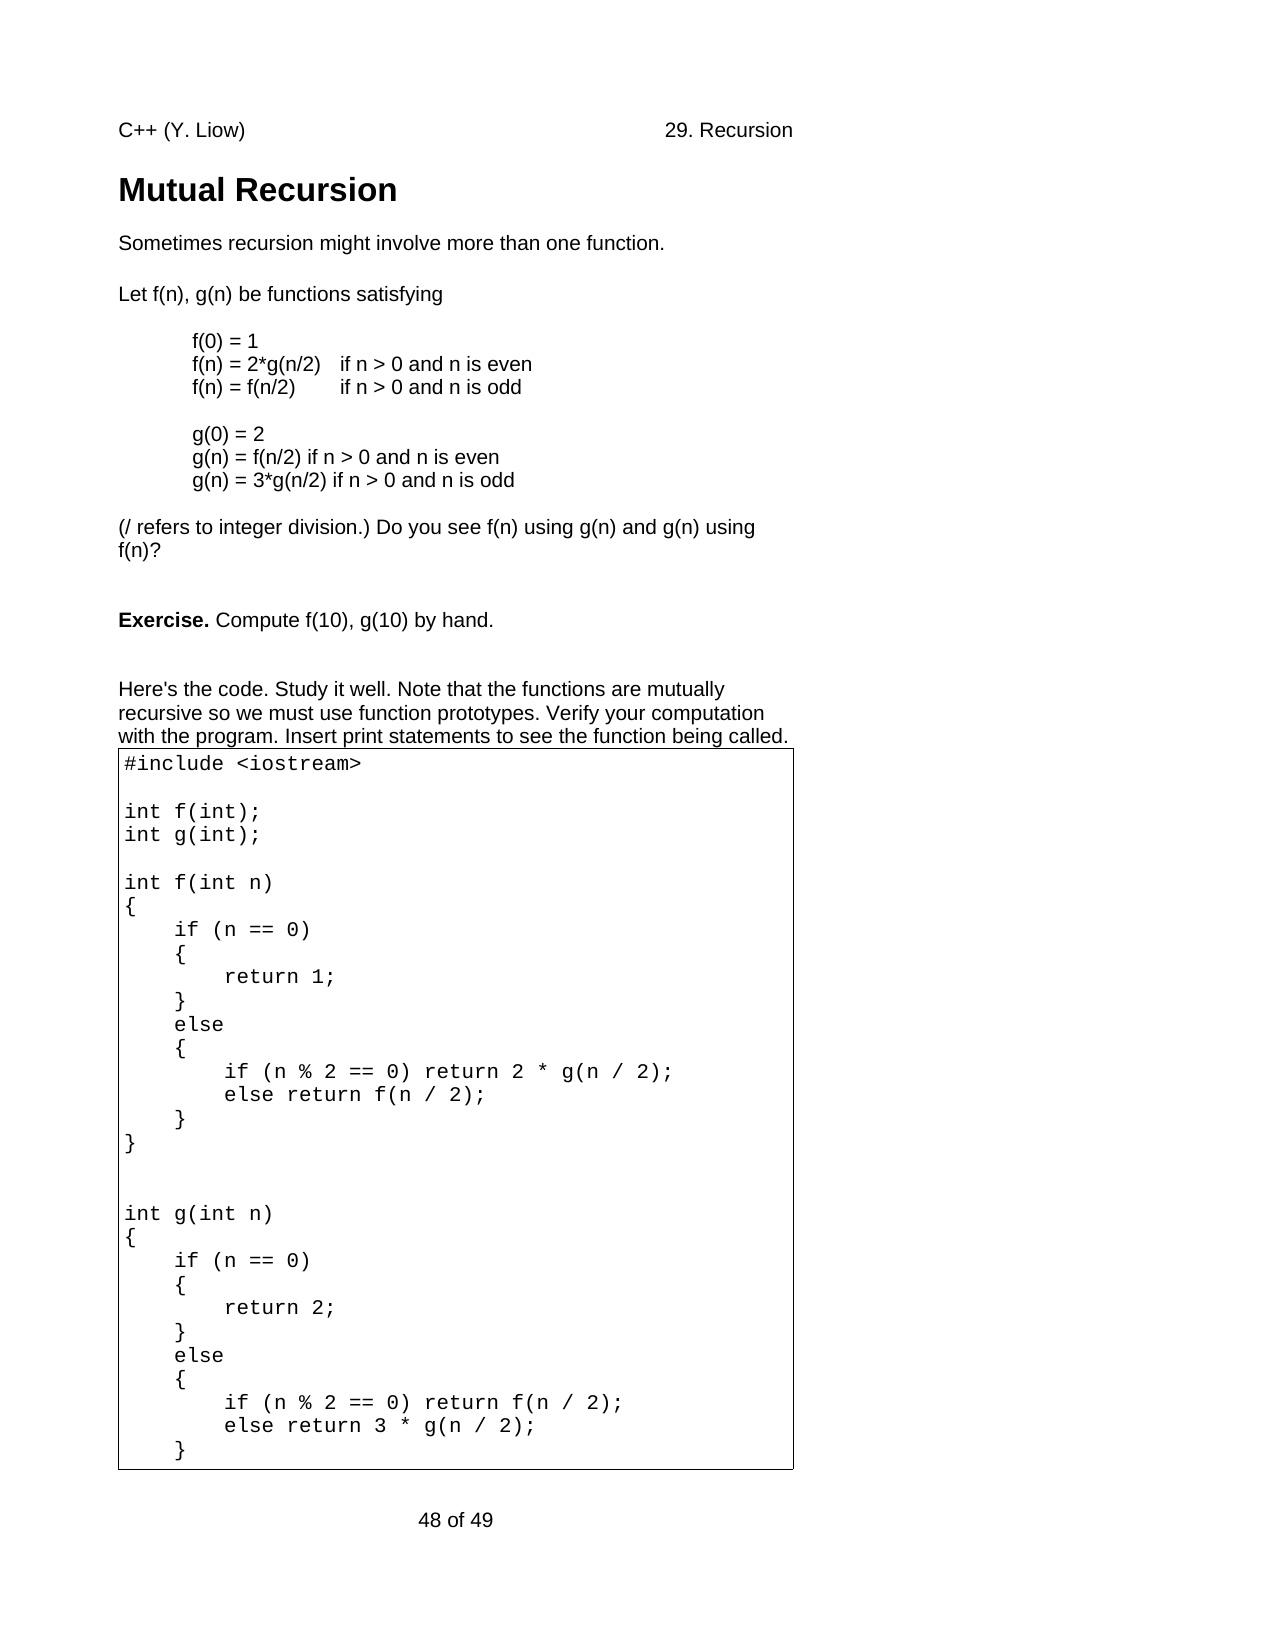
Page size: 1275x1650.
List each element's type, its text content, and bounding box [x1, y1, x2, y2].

text g(n) = 3*g(n/2) if n > 0 and n is odd [118, 469, 793, 492]
text Here's the code. Study it well. Note that the functions are mutually recursive so we must use function prototypes. Verify your computation with the program. Insert print statements to see the function being called. [118, 678, 793, 748]
text Exercise. Compute f(10), g(10) by hand. [118, 608, 793, 631]
text g(n) = f(n/2) if n > 0 and n is even [118, 446, 793, 469]
text Mutual Recursion [118, 171, 793, 208]
text Sometimes recursion might involve more than one function. [118, 231, 793, 254]
text (/ refers to integer division.) Do you see f(n) using g(n) and g(n) using f(n)? [118, 515, 793, 562]
text Let f(n), g(n) be functions satisfying [118, 283, 793, 306]
text g(0) = 2 [118, 422, 793, 446]
table_header #include <iostream> int f(int); int g(int); int f(int n) { if (n == 0) { return 1; } ­ else { if (n % 2 == 0) return 2 * g(n / 2); else return f(n / 2); } } int g(int n) { if (n == 0) { return 2; } else { if (n % 2 == 0) return f(n / 2); else return 3 * g(n / 2); } [119, 749, 793, 1468]
text f(n) = f(n/2) if n > 0 and n is odd [118, 376, 793, 399]
text f(0) = 1 [118, 329, 793, 353]
text f(n) = 2*g(n/2) if n > 0 and n is even [118, 353, 793, 376]
